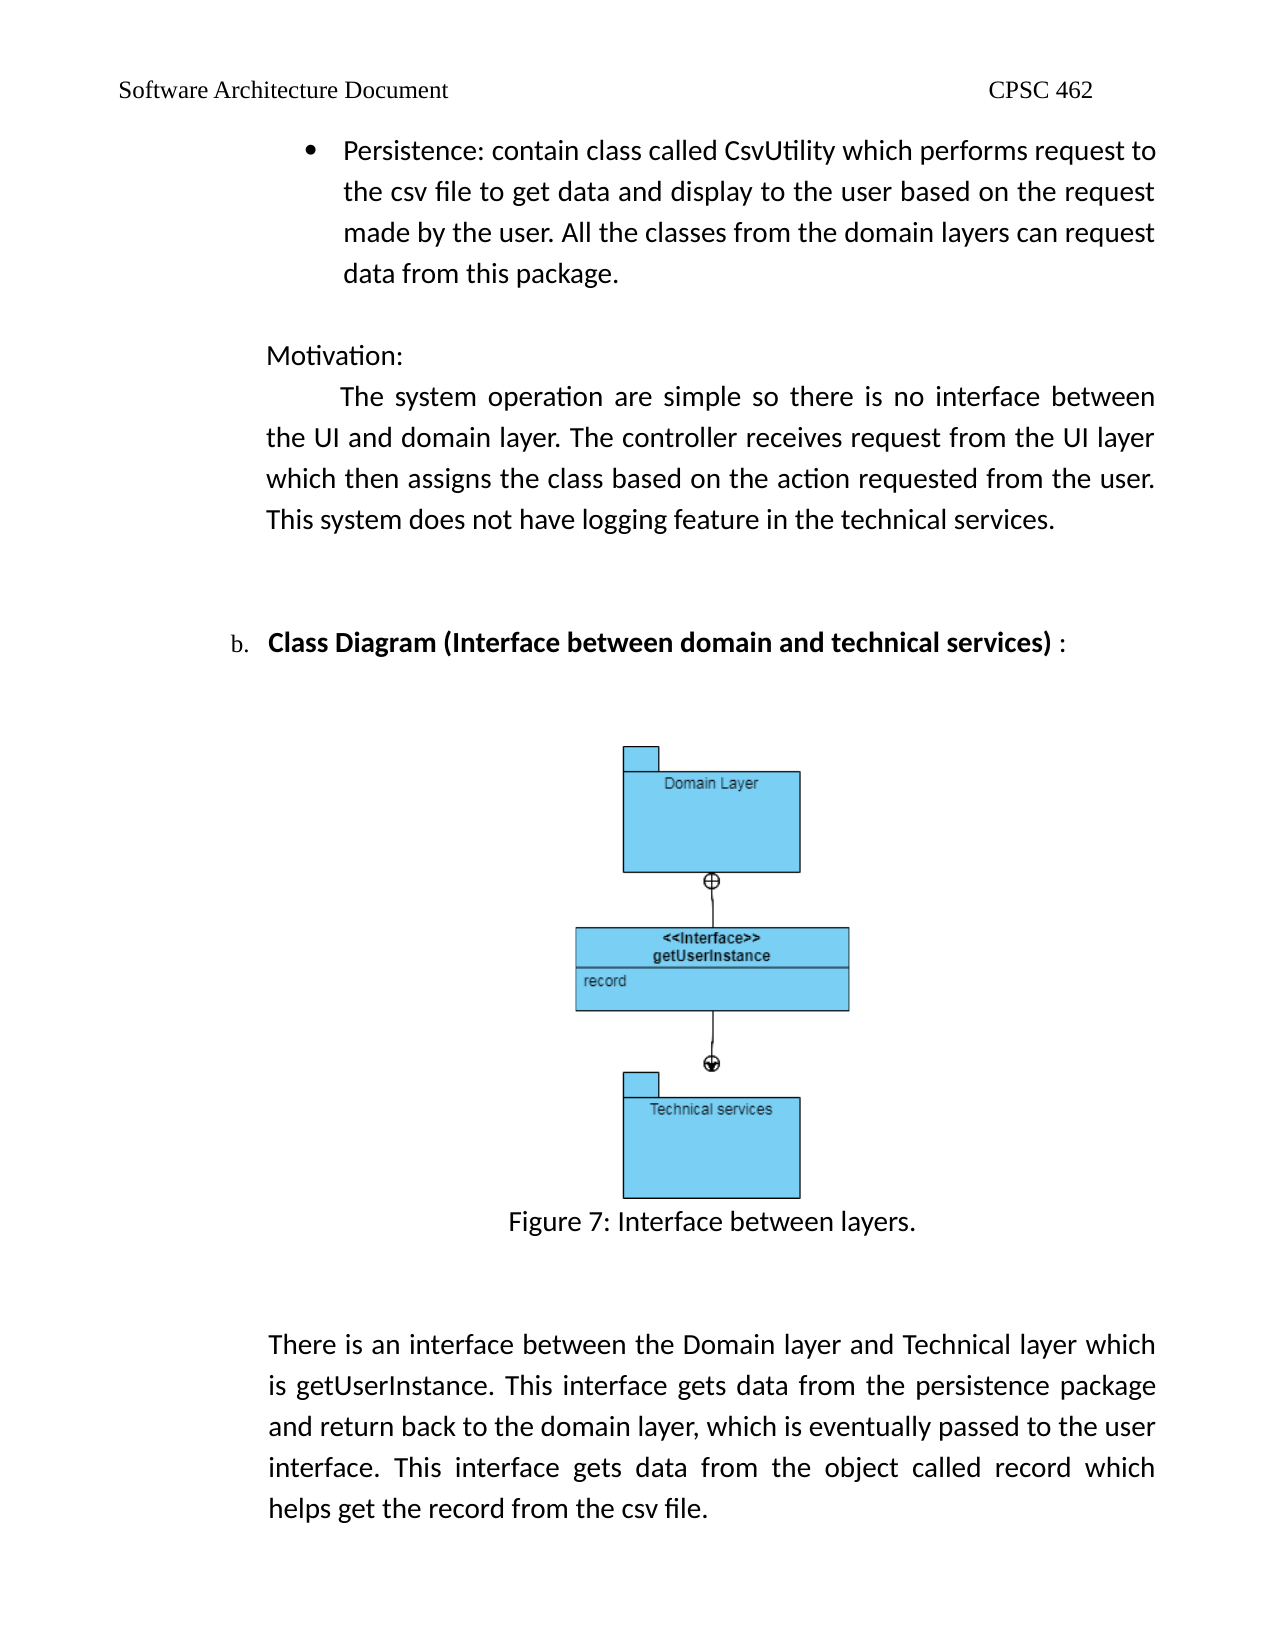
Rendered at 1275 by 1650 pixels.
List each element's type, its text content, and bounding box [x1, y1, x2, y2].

list Figure 7: Interface between layers. [268, 1203, 1157, 1239]
text The system operation are simple so there is no interface between the UI and domain layer. The controller receives request from the UI layer which then assigns the class based on the action requested from the user. This system does not have logging feature in the technical services. [266, 378, 1157, 537]
list Class Diagram (Interface between domain and technical services) : [231, 624, 1157, 659]
list There is an interface between the Domain layer and Technical layer which is getUserInstance. This interface gets data from the persistence package and return back to the domain layer, which is eventually passed to the user interface. This interface gets data from the object called record which helps get the record from the csv file. [268, 1326, 1157, 1525]
list Persistence: contain class called CsvUtility which performs request to the csv file to get data and display to the user based on the request made by the user. All the classes from the domain layers can request data from this package. [306, 132, 1157, 291]
text Motivation: [266, 337, 1157, 373]
